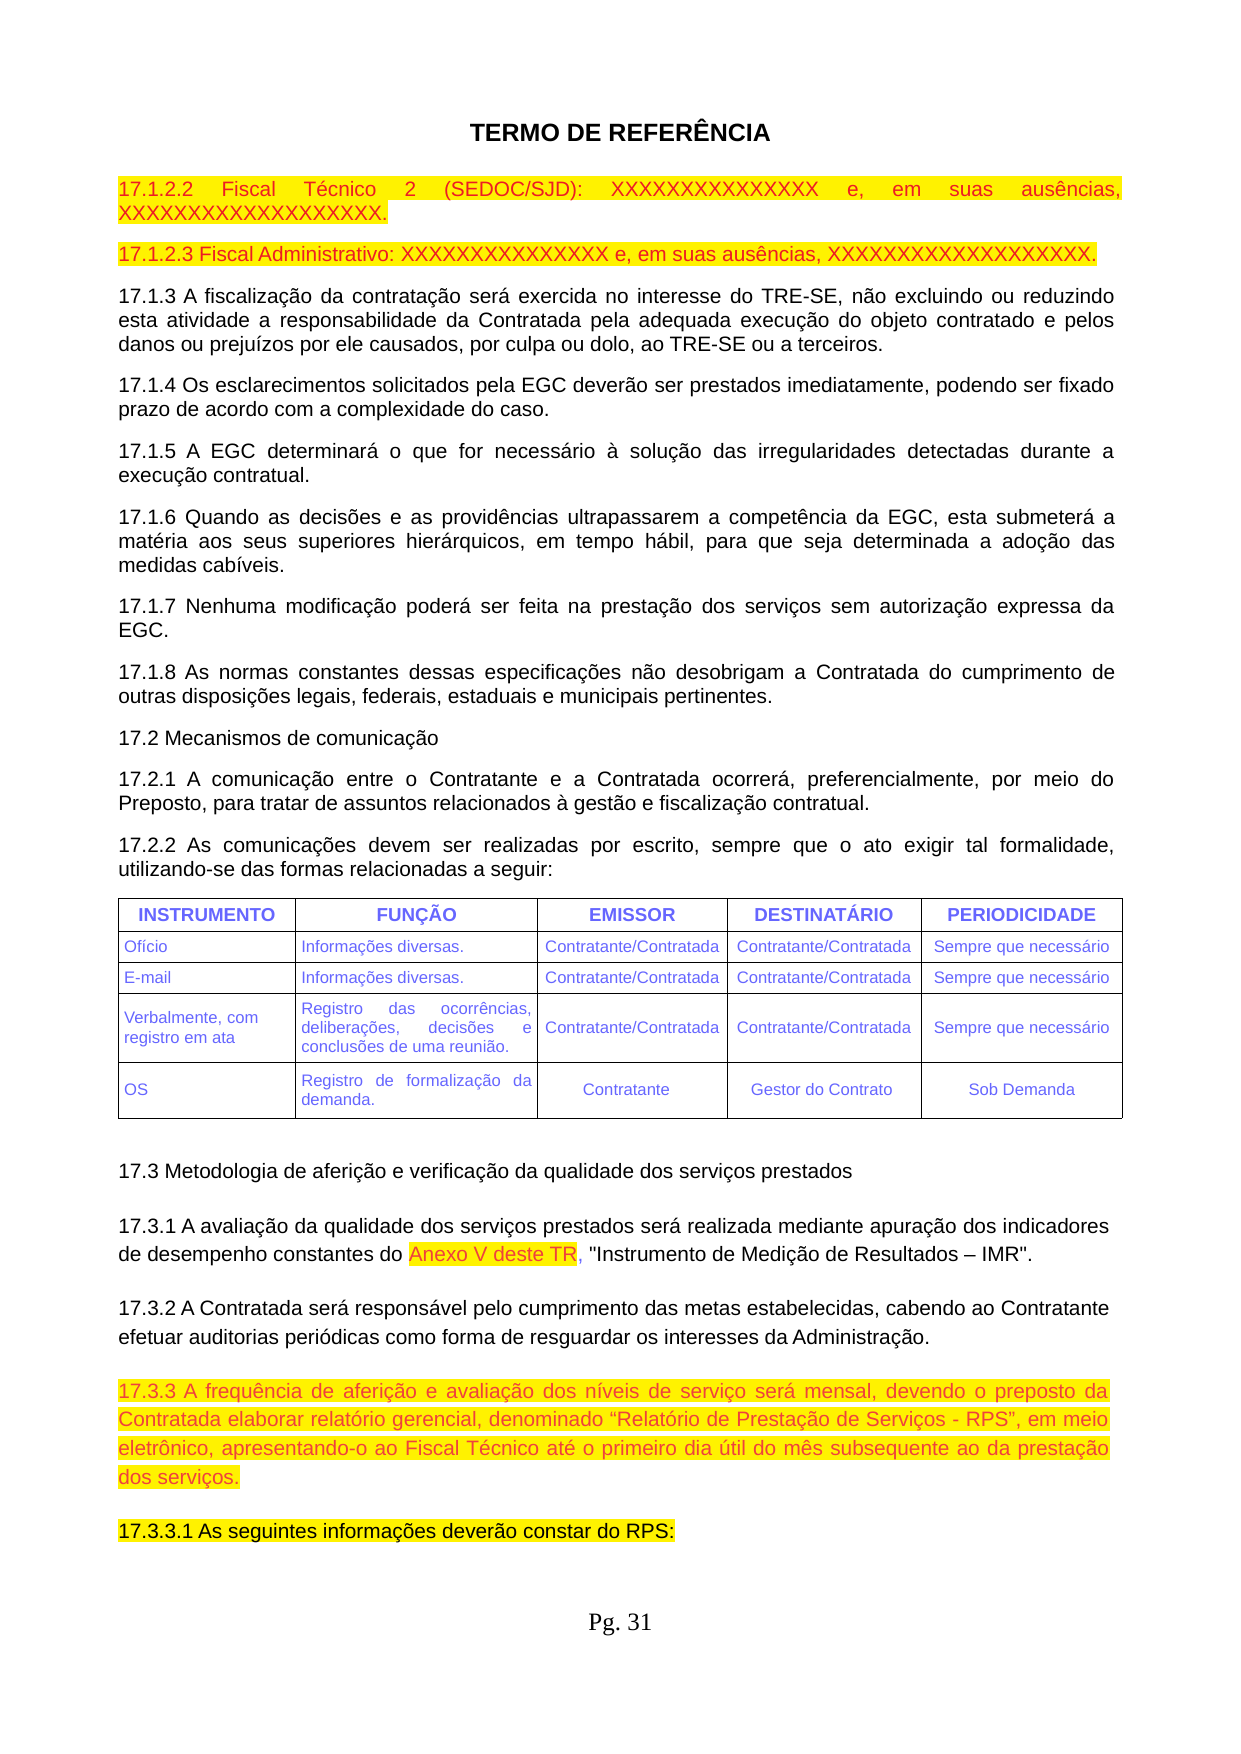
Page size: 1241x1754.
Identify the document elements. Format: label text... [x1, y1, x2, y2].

text 17.2.1 A comunicação entre o Contratante e a Contratada ocorrerá, preferencialmente, por meio do Preposto, para tratar de assuntos relacionados à gestão e fiscalização contratual. [118, 767, 1116, 815]
table_cell Contratante/Contratada [728, 932, 921, 962]
text 17.3.3.1 As seguintes informações deverão constar do RPS: [118, 1518, 1110, 1542]
text 17.1.3 A fiscalização da contratação será exercida no interesse do TRE-SE, não excluindo ou reduzindo esta atividade a responsabilidade da Contratada pela adequada execução do objeto contratado e pelos danos ou prejuízos por ele causados, por culpa ou dolo, ao TRE-SE ou a terceiros. [118, 284, 1116, 356]
table_cell Contratante [538, 1063, 727, 1118]
table_cell Registro das ocorrências, deliberações, decisões e conclusões de uma reunião. [296, 994, 537, 1062]
table_header INSTRUMENTO [119, 899, 295, 931]
text 17.1.8 As normas constantes dessas especificações não desobrigam a Contratada do cumprimento de outras disposições legais, federais, estaduais e municipais pertinentes. [118, 660, 1116, 708]
table_cell Sob Demanda [922, 1063, 1122, 1118]
text 17.3.3 A frequência de aferição e avaliação dos níveis de serviço será mensal, devendo o preposto da Contratada elaborar relatório gerencial, denominado “Relatório de Prestação de Serviços - RPS”, em meio eletrônico, apresentando-o ao Fiscal Técnico até o primeiro dia útil do mês subsequente ao da prestação dos serviços. [118, 1378, 1110, 1489]
table_cell Sempre que necessário [922, 994, 1122, 1062]
text 17.1.5 A EGC determinará o que for necessário à solução das irregularidades detectadas durante a execução contratual. [118, 439, 1116, 487]
table_cell Contratante/Contratada [538, 932, 727, 962]
text 17.1.4 Os esclarecimentos solicitados pela EGC deverão ser prestados imediatamente, podendo ser fixado prazo de acordo com a complexidade do caso. [118, 373, 1116, 421]
table_cell Ofício [119, 932, 295, 962]
table_cell Verbalmente, com registro em ata [119, 994, 295, 1062]
table_cell Contratante/Contratada [728, 994, 921, 1062]
table_header FUNÇÃO [296, 899, 537, 931]
table_cell Contratante/Contratada [538, 963, 727, 993]
text 17.2 Mecanismos de comunicação [118, 725, 1116, 749]
table_cell Informações diversas. [296, 932, 537, 962]
table_cell Sempre que necessário [922, 963, 1122, 993]
table_cell Contratante/Contratada [728, 963, 921, 993]
table_header DESTINATÁRIO [728, 899, 921, 931]
text 17.3.1 A avaliação da qualidade dos serviços prestados será realizada mediante apuração dos indicadores de desempenho constantes do Anexo V deste TR, "Instrumento de Medição de Resultados – IMR". [118, 1213, 1110, 1266]
text 17.1.2.3 Fiscal Administrativo: XXXXXXXXXXXXXXX e, em suas ausências, XXXXXXXXXXXXXXXXXXX. [118, 242, 1122, 266]
text 17.3 Metodologia de aferição e verificação da qualidade dos serviços prestados [118, 1159, 1116, 1183]
text 17.2.2 As comunicações devem ser realizadas por escrito, sempre que o ato exigir tal formalidade, utilizando-se das formas relacionadas a seguir: [118, 833, 1116, 881]
table_cell OS [119, 1063, 295, 1118]
table_header EMISSOR [538, 899, 727, 931]
table_cell Gestor do Contrato [728, 1063, 921, 1118]
table_cell Contratante/Contratada [538, 994, 727, 1062]
text 17.3.2 A Contratada será responsável pelo cumprimento das metas estabelecidas, cabendo ao Contratante efetuar auditorias periódicas como forma de resguardar os interesses da Administração. [118, 1296, 1110, 1349]
table_cell Registro de formalização da demanda. [296, 1063, 537, 1118]
text 17.1.2.2 Fiscal Técnico 2 (SEDOC/SJD): XXXXXXXXXXXXXXX e, em suas ausências, XXXXXXXXXXXXXXXXXXX. [118, 176, 1122, 224]
table_cell Sempre que necessário [922, 932, 1122, 962]
text 17.1.6 Quando as decisões e as providências ultrapassarem a competência da EGC, esta submeterá a matéria aos seus superiores hierárquicos, em tempo hábil, para que seja determinada a adoção das medidas cabíveis. [118, 504, 1116, 576]
table_cell Informações diversas. [296, 963, 537, 993]
text 17.1.7 Nenhuma modificação poderá ser feita na prestação dos serviços sem autorização expressa da EGC. [118, 594, 1116, 642]
table_cell E-mail [119, 963, 295, 993]
table_header PERIODICIDADE [922, 899, 1122, 931]
